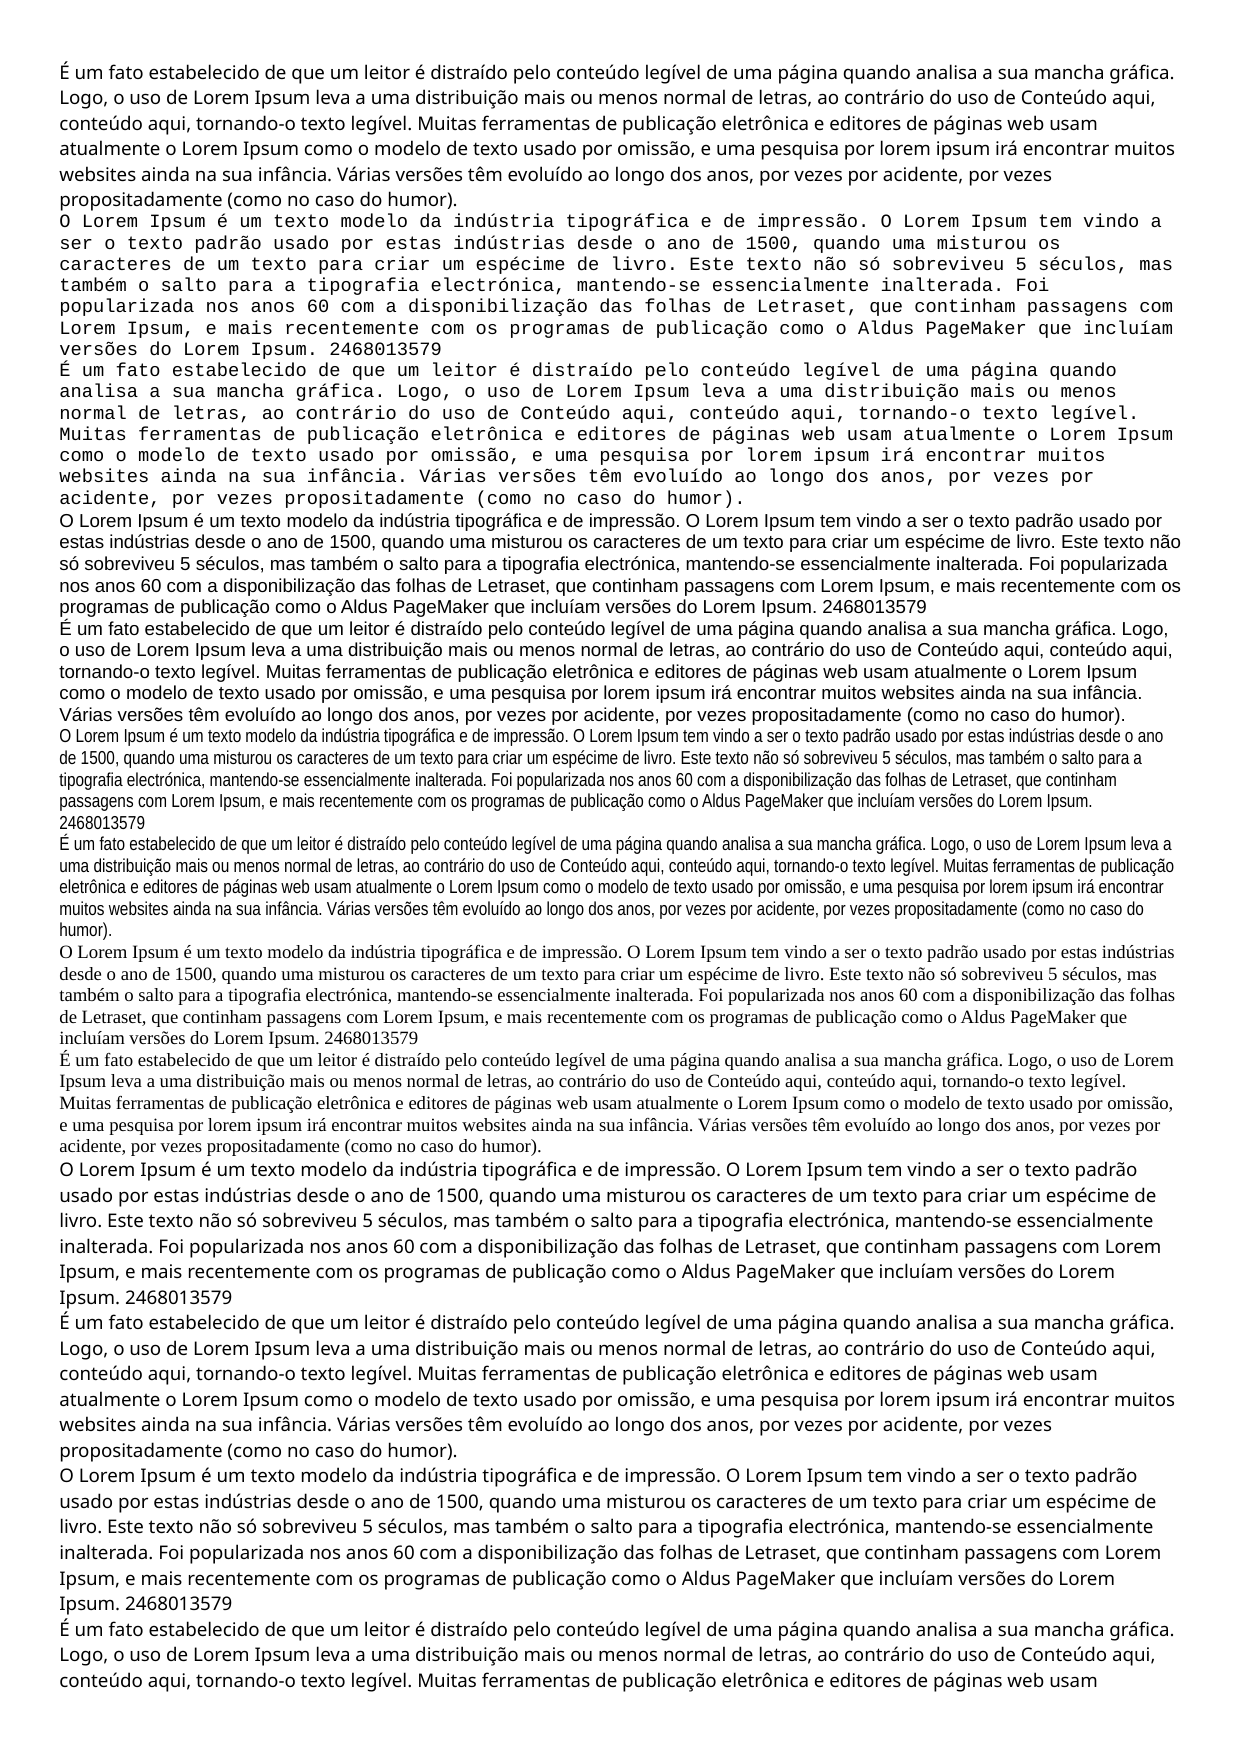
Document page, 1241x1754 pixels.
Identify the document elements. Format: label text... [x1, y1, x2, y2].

text O Lorem Ipsum é um texto modelo da indústria tipográfica e de impressão. O Lorem Ipsum tem vindo a ser o texto padrão usado por estas indústrias desde o ano de 1500, quando uma misturou os caracteres de um texto para criar um espécime de livro. Este texto não só sobreviveu 5 séculos, mas também o salto para a tipografia electrónica, mantendo-se essencialmente inalterada. Foi popularizada nos anos 60 com a disponibilização das folhas de Letraset, que continham passagens com Lorem Ipsum, e mais recentemente com os programas de publicação como o Aldus PageMaker que incluíam versões do Lorem Ipsum. 2468013579 [59, 941, 1181, 1049]
text O Lorem Ipsum é um texto modelo da indústria tipográfica e de impressão. O Lorem Ipsum tem vindo a ser o texto padrão usado por estas indústrias desde o ano de 1500, quando uma misturou os caracteres de um texto para criar um espécime de livro. Este texto não só sobreviveu 5 séculos, mas também o salto para a tipografia electrónica, mantendo-se essencialmente inalterada. Foi popularizada nos anos 60 com a disponibilização das folhas de Letraset, que continham passagens com Lorem Ipsum, e mais recentemente com os programas de publicação como o Aldus PageMaker que incluíam versões do Lorem Ipsum. 2468013579 [59, 212, 1181, 361]
text É um fato estabelecido de que um leitor é distraído pelo conteúdo legível de uma página quando analisa a sua mancha gráfica. Logo, o uso de Lorem Ipsum leva a uma distribuição mais ou menos normal de letras, ao contrário do uso de Conteúdo aqui, conteúdo aqui, tornando-o texto legível. Muitas ferramentas de publicação eletrônica e editores de páginas web usam atualmente o Lorem Ipsum como o modelo de texto usado por omissão, e uma pesquisa por lorem ipsum irá encontrar muitos websites ainda na sua infância. Várias versões têm evoluído ao longo dos anos, por vezes por acidente, por vezes propositadamente (como no caso do humor). [59, 833, 1181, 941]
text O Lorem Ipsum é um texto modelo da indústria tipográfica e de impressão. O Lorem Ipsum tem vindo a ser o texto padrão usado por estas indústrias desde o ano de 1500, quando uma misturou os caracteres de um texto para criar um espécime de livro. Este texto não só sobreviveu 5 séculos, mas também o salto para a tipografia electrónica, mantendo-se essencialmente inalterada. Foi popularizada nos anos 60 com a disponibilização das folhas de Letraset, que continham passagens com Lorem Ipsum, e mais recentemente com os programas de publicação como o Aldus PageMaker que incluíam versões do Lorem Ipsum. 2468013579 [59, 510, 1181, 617]
text É um fato estabelecido de que um leitor é distraído pelo conteúdo legível de uma página quando analisa a sua mancha gráfica. Logo, o uso de Lorem Ipsum leva a uma distribuição mais ou menos normal de letras, ao contrário do uso de Conteúdo aqui, conteúdo aqui, tornando-o texto legível. Muitas ferramentas de publicação eletrônica e editores de páginas web usam [59, 1616, 1181, 1692]
text É um fato estabelecido de que um leitor é distraído pelo conteúdo legível de uma página quando analisa a sua mancha gráfica. Logo, o uso de Lorem Ipsum leva a uma distribuição mais ou menos normal de letras, ao contrário do uso de Conteúdo aqui, conteúdo aqui, tornando-o texto legível. Muitas ferramentas de publicação eletrônica e editores de páginas web usam atualmente o Lorem Ipsum como o modelo de texto usado por omissão, e uma pesquisa por lorem ipsum irá encontrar muitos websites ainda na sua infância. Várias versões têm evoluído ao longo dos anos, por vezes por acidente, por vezes propositadamente (como no caso do humor). [59, 1049, 1181, 1157]
text O Lorem Ipsum é um texto modelo da indústria tipográfica e de impressão. O Lorem Ipsum tem vindo a ser o texto padrão usado por estas indústrias desde o ano de 1500, quando uma misturou os caracteres de um texto para criar um espécime de livro. Este texto não só sobreviveu 5 séculos, mas também o salto para a tipografia electrónica, mantendo-se essencialmente inalterada. Foi popularizada nos anos 60 com a disponibilização das folhas de Letraset, que continham passagens com Lorem Ipsum, e mais recentemente com os programas de publicação como o Aldus PageMaker que incluíam versões do Lorem Ipsum. 2468013579 [59, 1157, 1181, 1310]
text É um fato estabelecido de que um leitor é distraído pelo conteúdo legível de uma página quando analisa a sua mancha gráfica. Logo, o uso de Lorem Ipsum leva a uma distribuição mais ou menos normal de letras, ao contrário do uso de Conteúdo aqui, conteúdo aqui, tornando-o texto legível. Muitas ferramentas de publicação eletrônica e editores de páginas web usam atualmente o Lorem Ipsum como o modelo de texto usado por omissão, e uma pesquisa por lorem ipsum irá encontrar muitos websites ainda na sua infância. Várias versões têm evoluído ao longo dos anos, por vezes por acidente, por vezes propositadamente (como no caso do humor). [59, 361, 1181, 510]
text O Lorem Ipsum é um texto modelo da indústria tipográfica e de impressão. O Lorem Ipsum tem vindo a ser o texto padrão usado por estas indústrias desde o ano de 1500, quando uma misturou os caracteres de um texto para criar um espécime de livro. Este texto não só sobreviveu 5 séculos, mas também o salto para a tipografia electrónica, mantendo-se essencialmente inalterada. Foi popularizada nos anos 60 com a disponibilização das folhas de Letraset, que continham passagens com Lorem Ipsum, e mais recentemente com os programas de publicação como o Aldus PageMaker que incluíam versões do Lorem Ipsum. 2468013579 [59, 725, 1181, 833]
text É um fato estabelecido de que um leitor é distraído pelo conteúdo legível de uma página quando analisa a sua mancha gráfica. Logo, o uso de Lorem Ipsum leva a uma distribuição mais ou menos normal de letras, ao contrário do uso de Conteúdo aqui, conteúdo aqui, tornando-o texto legível. Muitas ferramentas de publicação eletrônica e editores de páginas web usam atualmente o Lorem Ipsum como o modelo de texto usado por omissão, e uma pesquisa por lorem ipsum irá encontrar muitos websites ainda na sua infância. Várias versões têm evoluído ao longo dos anos, por vezes por acidente, por vezes propositadamente (como no caso do humor). [59, 59, 1181, 212]
text É um fato estabelecido de que um leitor é distraído pelo conteúdo legível de uma página quando analisa a sua mancha gráfica. Logo, o uso de Lorem Ipsum leva a uma distribuição mais ou menos normal de letras, ao contrário do uso de Conteúdo aqui, conteúdo aqui, tornando-o texto legível. Muitas ferramentas de publicação eletrônica e editores de páginas web usam atualmente o Lorem Ipsum como o modelo de texto usado por omissão, e uma pesquisa por lorem ipsum irá encontrar muitos websites ainda na sua infância. Várias versões têm evoluído ao longo dos anos, por vezes por acidente, por vezes propositadamente (como no caso do humor). [59, 617, 1181, 725]
text O Lorem Ipsum é um texto modelo da indústria tipográfica e de impressão. O Lorem Ipsum tem vindo a ser o texto padrão usado por estas indústrias desde o ano de 1500, quando uma misturou os caracteres de um texto para criar um espécime de livro. Este texto não só sobreviveu 5 séculos, mas também o salto para a tipografia electrónica, mantendo-se essencialmente inalterada. Foi popularizada nos anos 60 com a disponibilização das folhas de Letraset, que continham passagens com Lorem Ipsum, e mais recentemente com os programas de publicação como o Aldus PageMaker que incluíam versões do Lorem Ipsum. 2468013579 [59, 1463, 1181, 1616]
text É um fato estabelecido de que um leitor é distraído pelo conteúdo legível de uma página quando analisa a sua mancha gráfica. Logo, o uso de Lorem Ipsum leva a uma distribuição mais ou menos normal de letras, ao contrário do uso de Conteúdo aqui, conteúdo aqui, tornando-o texto legível. Muitas ferramentas de publicação eletrônica e editores de páginas web usam atualmente o Lorem Ipsum como o modelo de texto usado por omissão, e uma pesquisa por lorem ipsum irá encontrar muitos websites ainda na sua infância. Várias versões têm evoluído ao longo dos anos, por vezes por acidente, por vezes propositadamente (como no caso do humor). [59, 1310, 1181, 1463]
